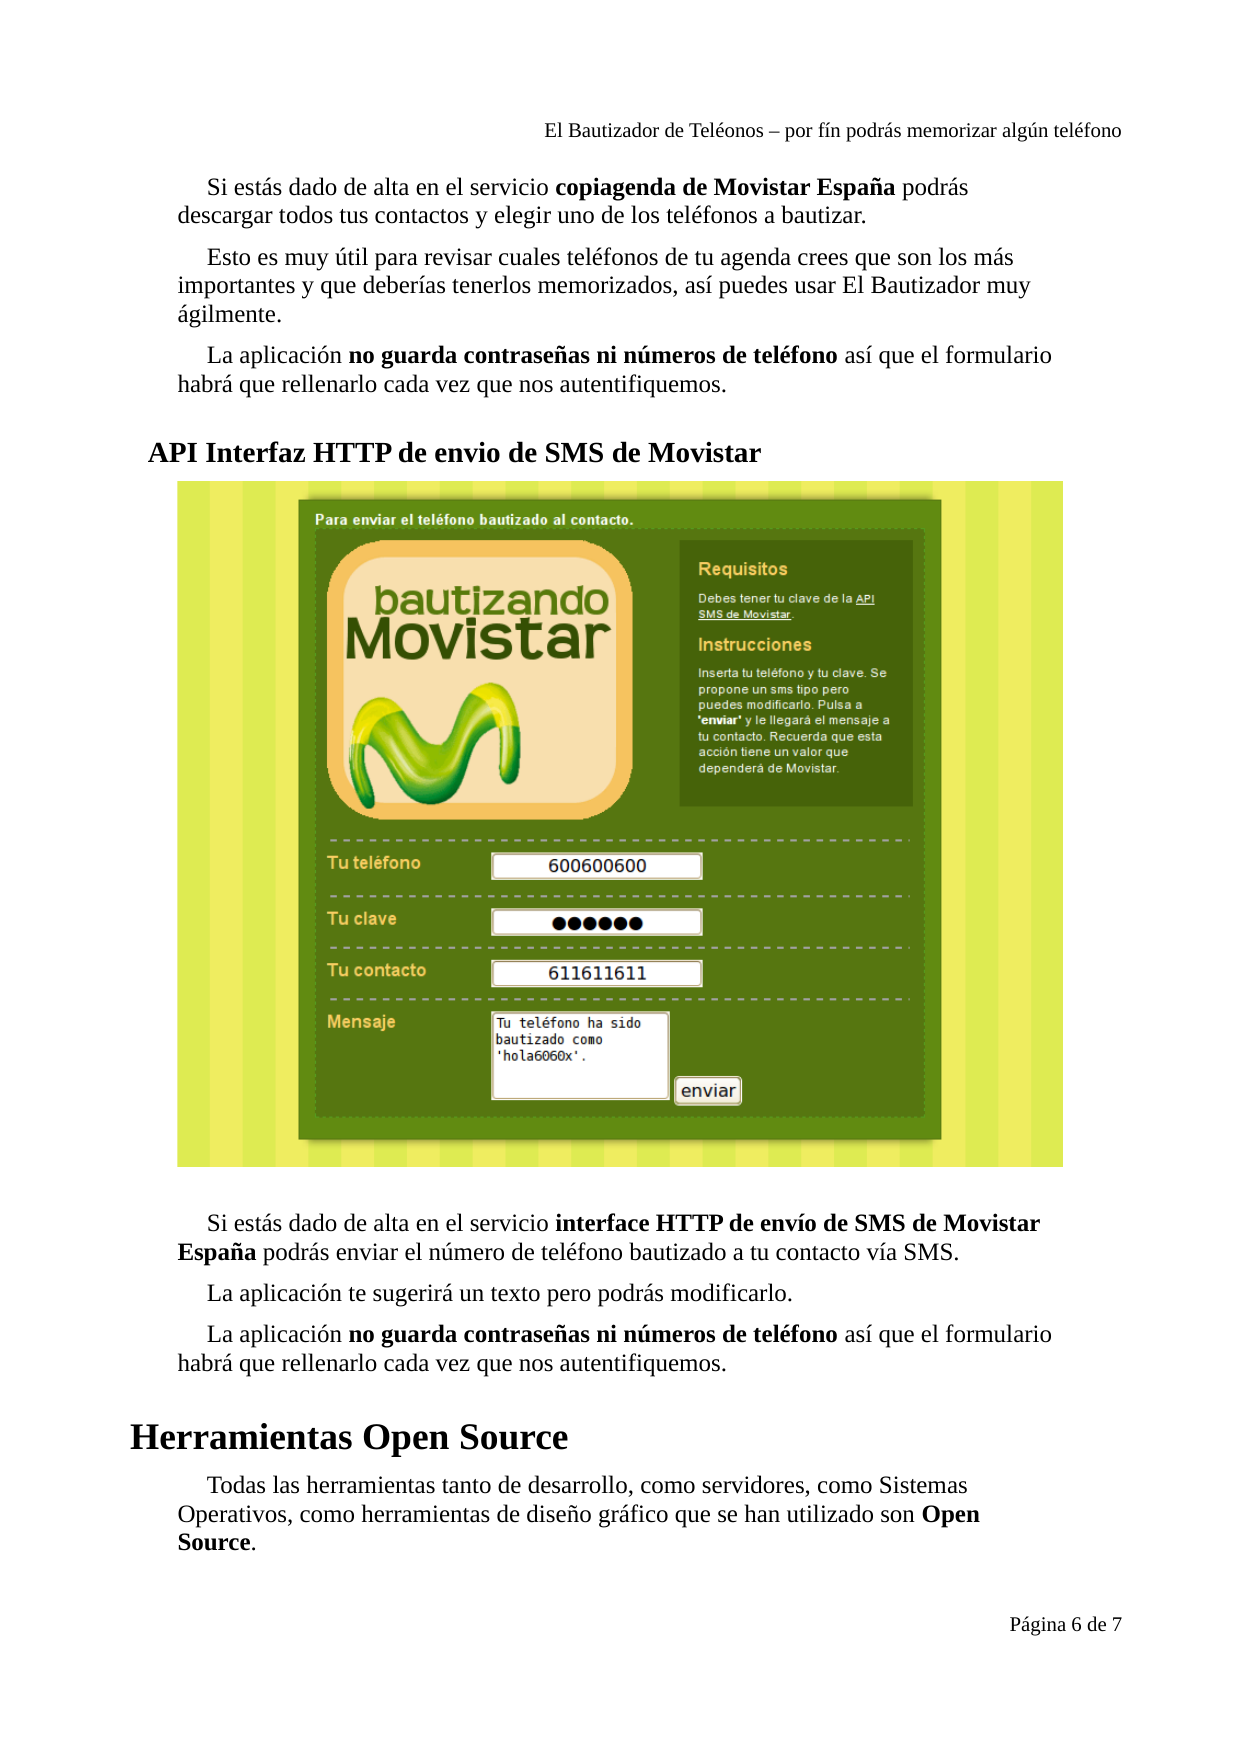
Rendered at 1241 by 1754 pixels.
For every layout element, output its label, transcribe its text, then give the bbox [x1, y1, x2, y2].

text La aplicación no guarda contraseñas ni números de teléfono así que el formulario habrá que rellenarlo cada vez que nos autentifiquemos. [177, 1319, 1063, 1377]
text La aplicación te sugerirá un texto pero podrás modificarlo. [177, 1278, 1063, 1307]
subtitle API Interfaz HTTP de envio de SMS de Movistar [148, 435, 1122, 469]
text Esto es muy útil para revisar cuales teléfonos de tu agenda crees que son los más importantes y que deberías tenerlos memorizados, así puedes usar El Bautizador muy ágilmente. [177, 242, 1063, 328]
picture [177, 481, 1063, 1167]
text Si estás dado de alta en el servicio copiagenda de Movistar España podrás descargar todos tus contactos y elegir uno de los teléfonos a bautizar. [177, 172, 1063, 229]
text Todas las herramientas tanto de desarrollo, como servidores, como Sistemas Operativos, como herramientas de diseño gráfico que se han utilizado son Open Source. [177, 1470, 1063, 1556]
text Si estás dado de alta en el servicio interface HTTP de envío de SMS de Movistar España podrás enviar el número de teléfono bautizado a tu contacto vía SMS. [177, 1208, 1063, 1266]
subtitle Herramientas Open Source [130, 1414, 1122, 1457]
text La aplicación no guarda contraseñas ni números de teléfono así que el formulario habrá que rellenarlo cada vez que nos autentifiquemos. [177, 340, 1063, 398]
